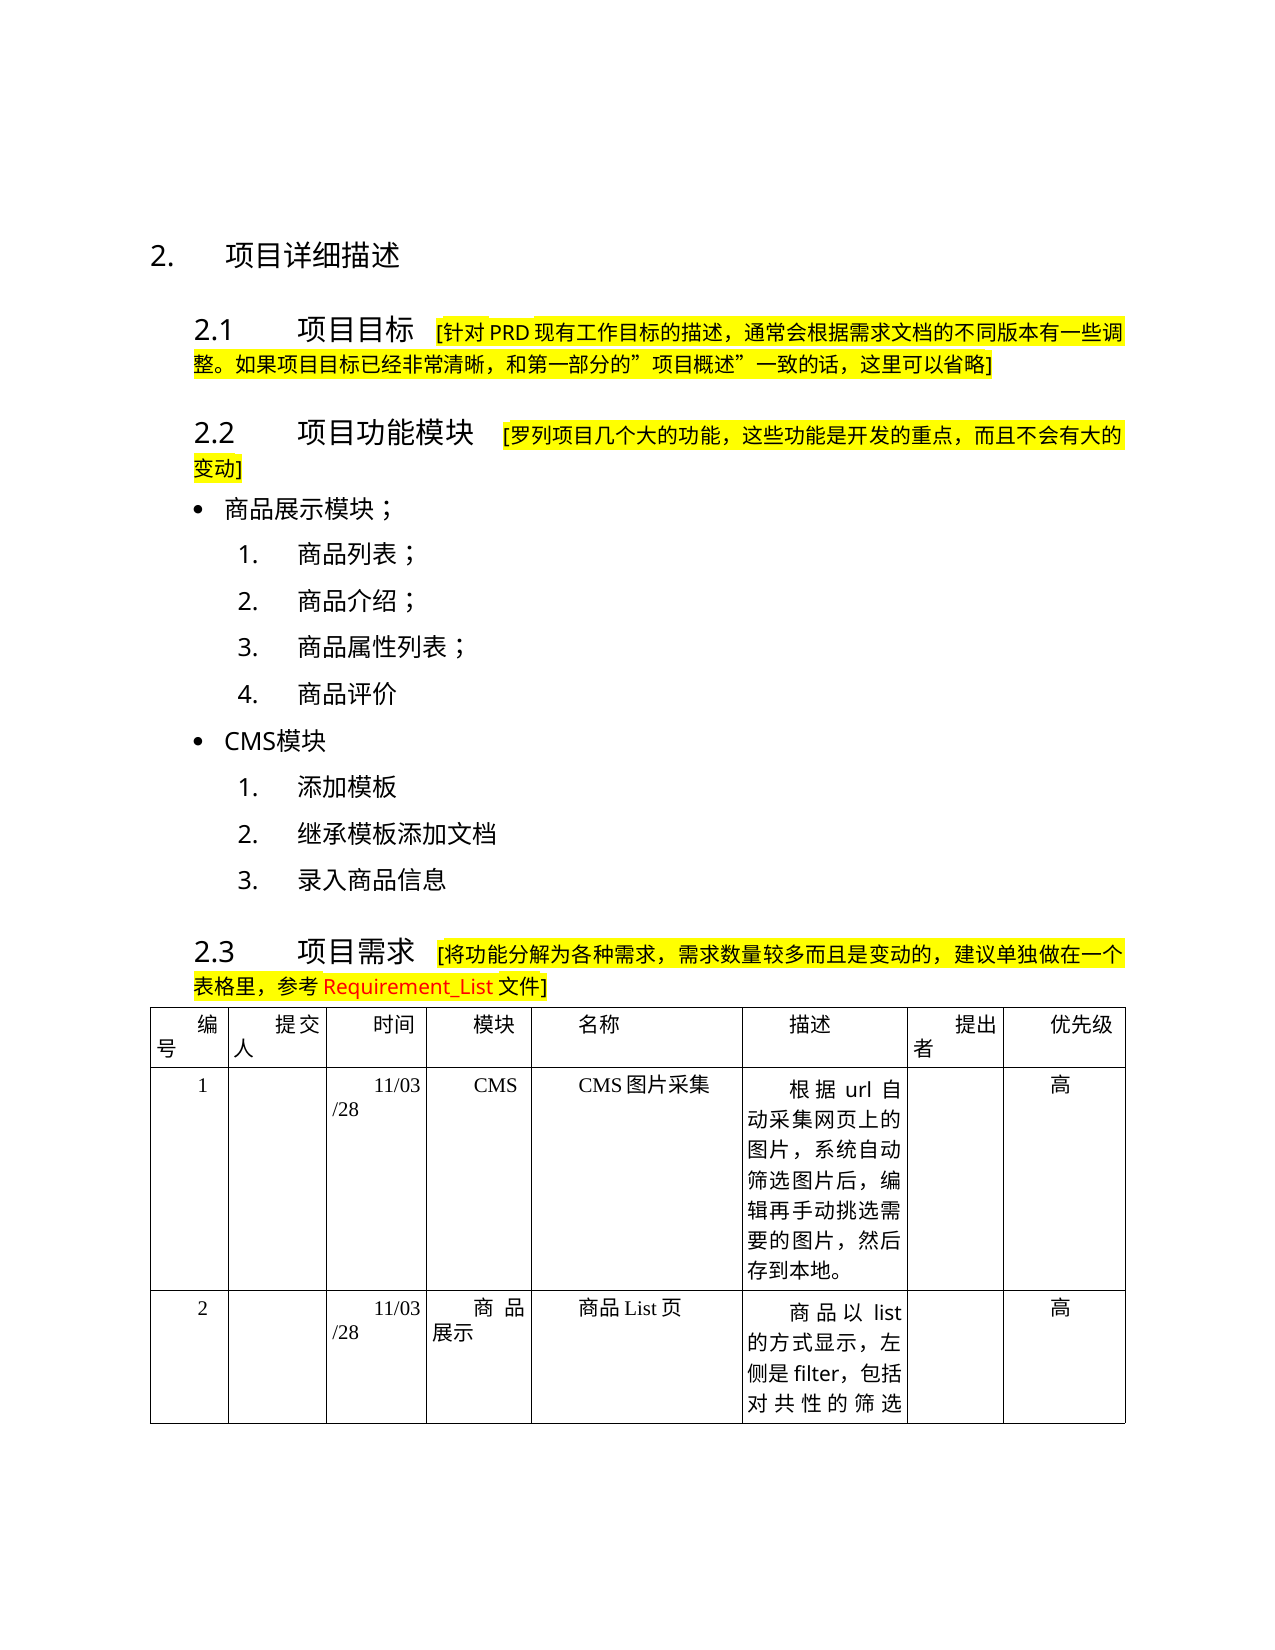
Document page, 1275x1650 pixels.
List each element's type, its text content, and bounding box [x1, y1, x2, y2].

table_cell [908, 1068, 1003, 1290]
list 商品列表； [237, 537, 1125, 571]
list 商品介绍； [237, 583, 1125, 618]
table_cell 11/03/28 [327, 1291, 426, 1423]
list 添加模板 [237, 770, 1125, 804]
subtitle 2. 项目详细描述 [150, 232, 1125, 275]
table_cell 高 [1004, 1068, 1125, 1290]
table_header 提出者 [908, 1008, 1003, 1067]
table_cell 商品以list的方式显示，左侧是filter，包括对共性的筛选 [743, 1291, 907, 1423]
table_cell 1 [151, 1068, 228, 1290]
list 商品展示模块； [194, 495, 1125, 524]
subtitle 2.3 项目需求 [将功能分解为各种需求，需求数量较多而且是变动的，建议单独做在一个表格里，参考Requirement_List 文件] [194, 928, 1125, 1001]
list CMS模块 [194, 723, 1125, 757]
table_cell 高 [1004, 1291, 1125, 1423]
table_cell CMS [427, 1068, 531, 1290]
table_header 名称 [532, 1008, 742, 1067]
table_header 描述 [743, 1008, 907, 1067]
list 商品属性列表； [237, 630, 1125, 664]
table_cell 2 [151, 1291, 228, 1423]
table_header 时间 [327, 1008, 426, 1067]
list 商品评价 [237, 677, 1125, 711]
list 继承模板添加文档 [237, 816, 1125, 850]
subtitle 2.2 项目功能模块 [罗列项目几个大的功能，这些功能是开发的重点，而且不会有大的变动] [194, 410, 1125, 483]
table_cell 11/03/28 [327, 1068, 426, 1290]
table_cell CMS图片采集 [532, 1068, 742, 1290]
table_header 优先级 [1004, 1008, 1125, 1067]
table_header 编号 [151, 1008, 228, 1067]
table_cell [229, 1068, 326, 1290]
table_cell [229, 1291, 326, 1423]
table_cell 商品List页 [532, 1291, 742, 1423]
table_cell 根据url自动采集网页上的图片，系统自动筛选图片后，编辑再手动挑选需要的图片，然后存到本地。 [743, 1068, 907, 1290]
table_cell 商品展示 [427, 1291, 531, 1423]
list 录入商品信息 [237, 863, 1125, 897]
table_header 提交人 [229, 1008, 326, 1067]
table_header 模块 [427, 1008, 531, 1067]
table_cell [908, 1291, 1003, 1423]
subtitle 2.1 项目目标 [针对PRD现有工作目标的描述，通常会根据需求文档的不同版本有一些调整。如果项目目标已经非常清晰，和第一部分的”项目概述”一致的话，这里可以省略] [194, 306, 1125, 379]
